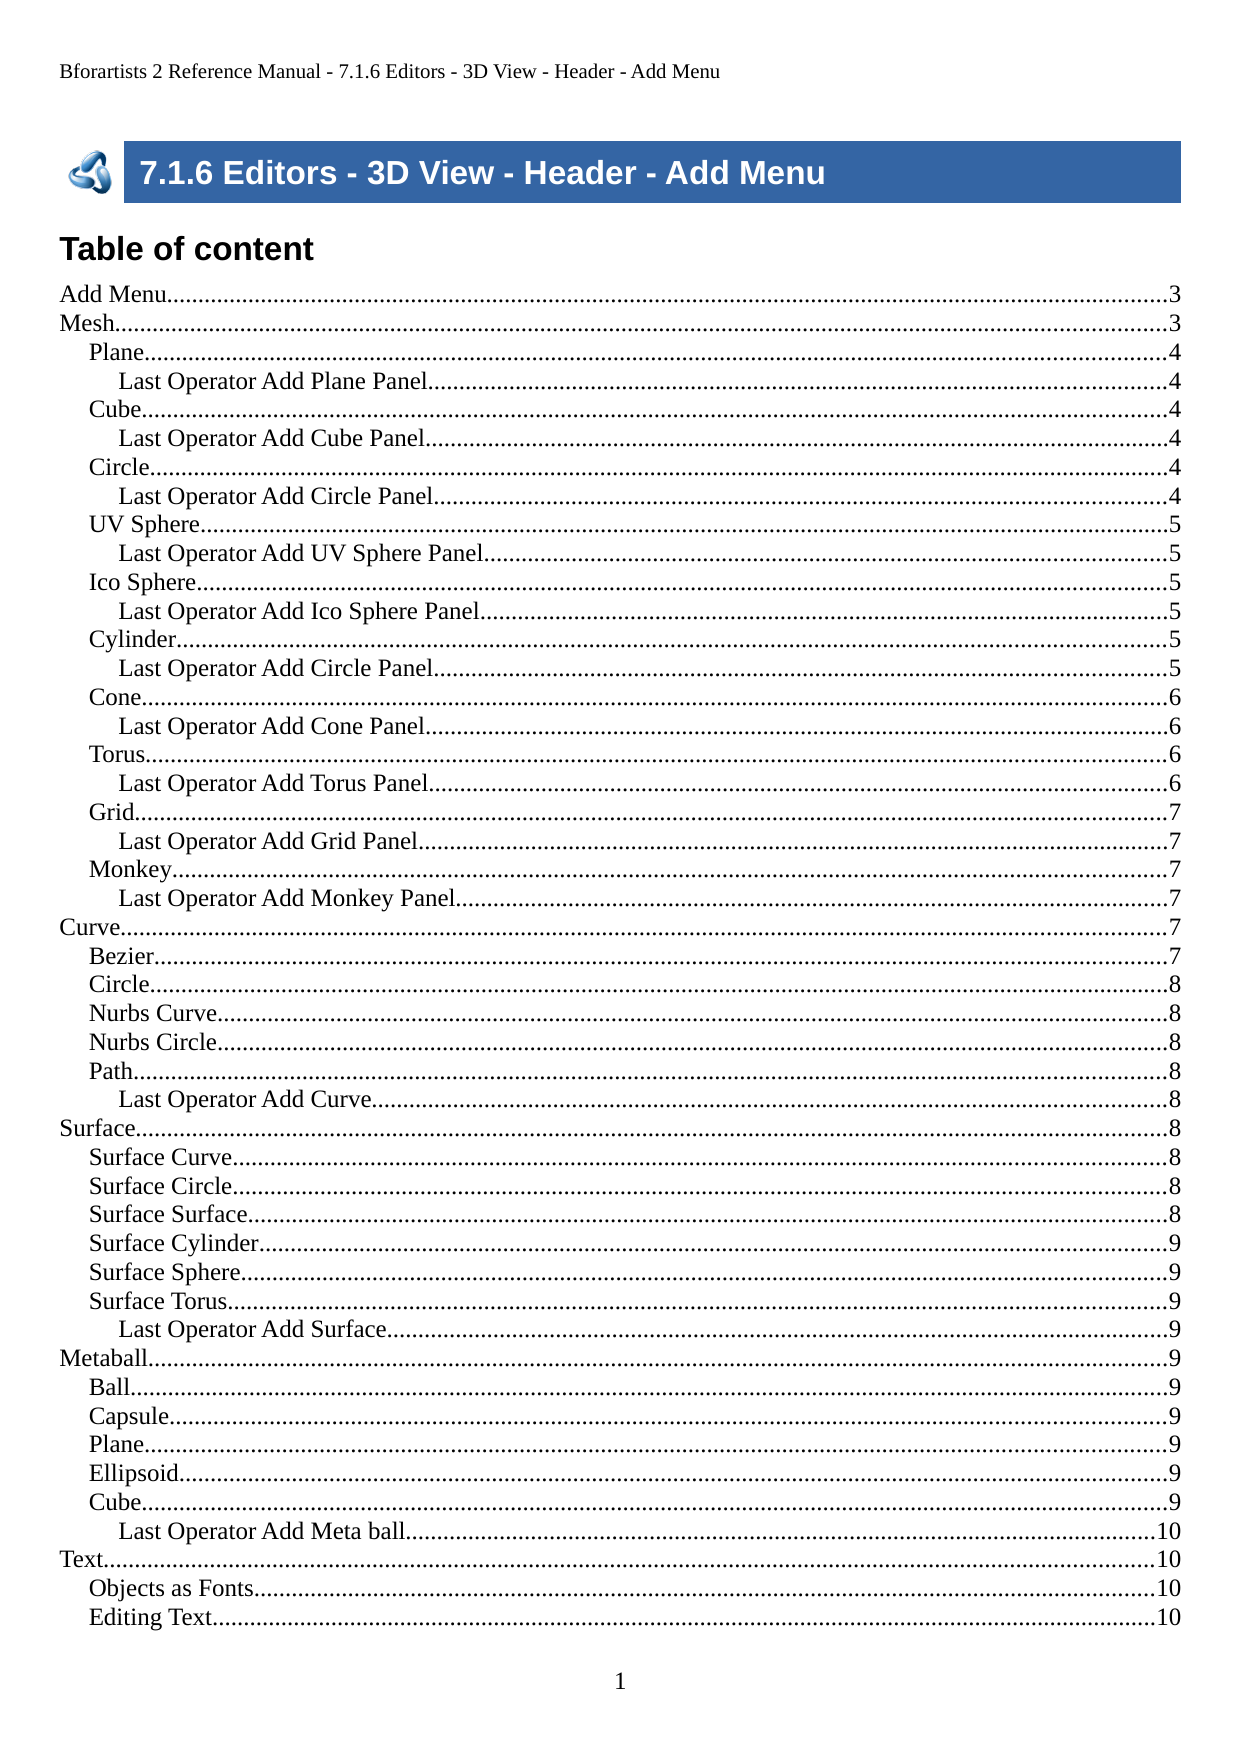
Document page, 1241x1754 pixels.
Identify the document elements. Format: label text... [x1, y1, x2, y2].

text Last Operator Add Circle Panel 5 [118, 653, 1181, 682]
picture [65, 147, 114, 197]
text Capsule 9 [88, 1401, 1181, 1429]
text Torus 6 [88, 739, 1181, 768]
text Mesh 3 [59, 308, 1181, 337]
text Cube 9 [88, 1487, 1181, 1516]
text Surface Circle 8 [88, 1171, 1181, 1199]
text Cylinder 5 [88, 624, 1181, 653]
text Circle 4 [88, 452, 1181, 481]
text UV Sphere 5 [88, 509, 1181, 538]
text Nurbs Circle 8 [88, 1027, 1181, 1056]
text Text 10 [59, 1544, 1181, 1573]
text Circle 8 [88, 969, 1181, 998]
text Path 8 [88, 1056, 1181, 1084]
text Last Operator Add Curve 8 [118, 1084, 1181, 1113]
table_header 7.1.6 Editors - 3D View - Header - Add Menu [124, 141, 1181, 203]
text Cube 4 [88, 394, 1181, 423]
subtitle Table of content [59, 228, 1181, 267]
text Monkey 7 [88, 854, 1181, 883]
text Editing Text 10 [88, 1602, 1181, 1631]
text Last Operator Add Cube Panel 4 [118, 423, 1181, 452]
text Nurbs Curve 8 [88, 998, 1181, 1027]
text Surface Torus 9 [88, 1286, 1181, 1314]
text Last Operator Add Grid Panel 7 [118, 826, 1181, 854]
text Last Operator Add Plane Panel 4 [118, 366, 1181, 394]
text Last Operator Add Torus Panel 6 [118, 768, 1181, 797]
text Ico Sphere 5 [88, 567, 1181, 596]
text Plane 9 [88, 1429, 1181, 1458]
text Surface Cylinder 9 [88, 1228, 1181, 1257]
text Metaball 9 [59, 1343, 1181, 1372]
text Last Operator Add Monkey Panel 7 [118, 883, 1181, 912]
text Surface Sphere 9 [88, 1257, 1181, 1286]
text Ellipsoid 9 [88, 1458, 1181, 1487]
text Curve 7 [59, 912, 1181, 941]
text Objects as Fonts 10 [88, 1573, 1181, 1602]
text Cone 6 [88, 682, 1181, 711]
text Last Operator Add Surface 9 [118, 1314, 1181, 1343]
text Plane 4 [88, 337, 1181, 366]
text Bezier 7 [88, 941, 1181, 969]
text Last Operator Add Ico Sphere Panel 5 [118, 596, 1181, 624]
text Grid 7 [88, 797, 1181, 826]
text Surface Surface 8 [88, 1199, 1181, 1228]
text Add Menu 3 [59, 279, 1181, 308]
text Last Operator Add UV Sphere Panel 5 [118, 538, 1181, 567]
text Ball 9 [88, 1372, 1181, 1401]
text Surface 8 [59, 1113, 1181, 1142]
text Last Operator Add Meta ball 10 [118, 1516, 1181, 1544]
text Last Operator Add Circle Panel 4 [118, 481, 1181, 509]
table_header [59, 141, 124, 203]
text Surface Curve 8 [88, 1142, 1181, 1171]
text Last Operator Add Cone Panel 6 [118, 711, 1181, 739]
